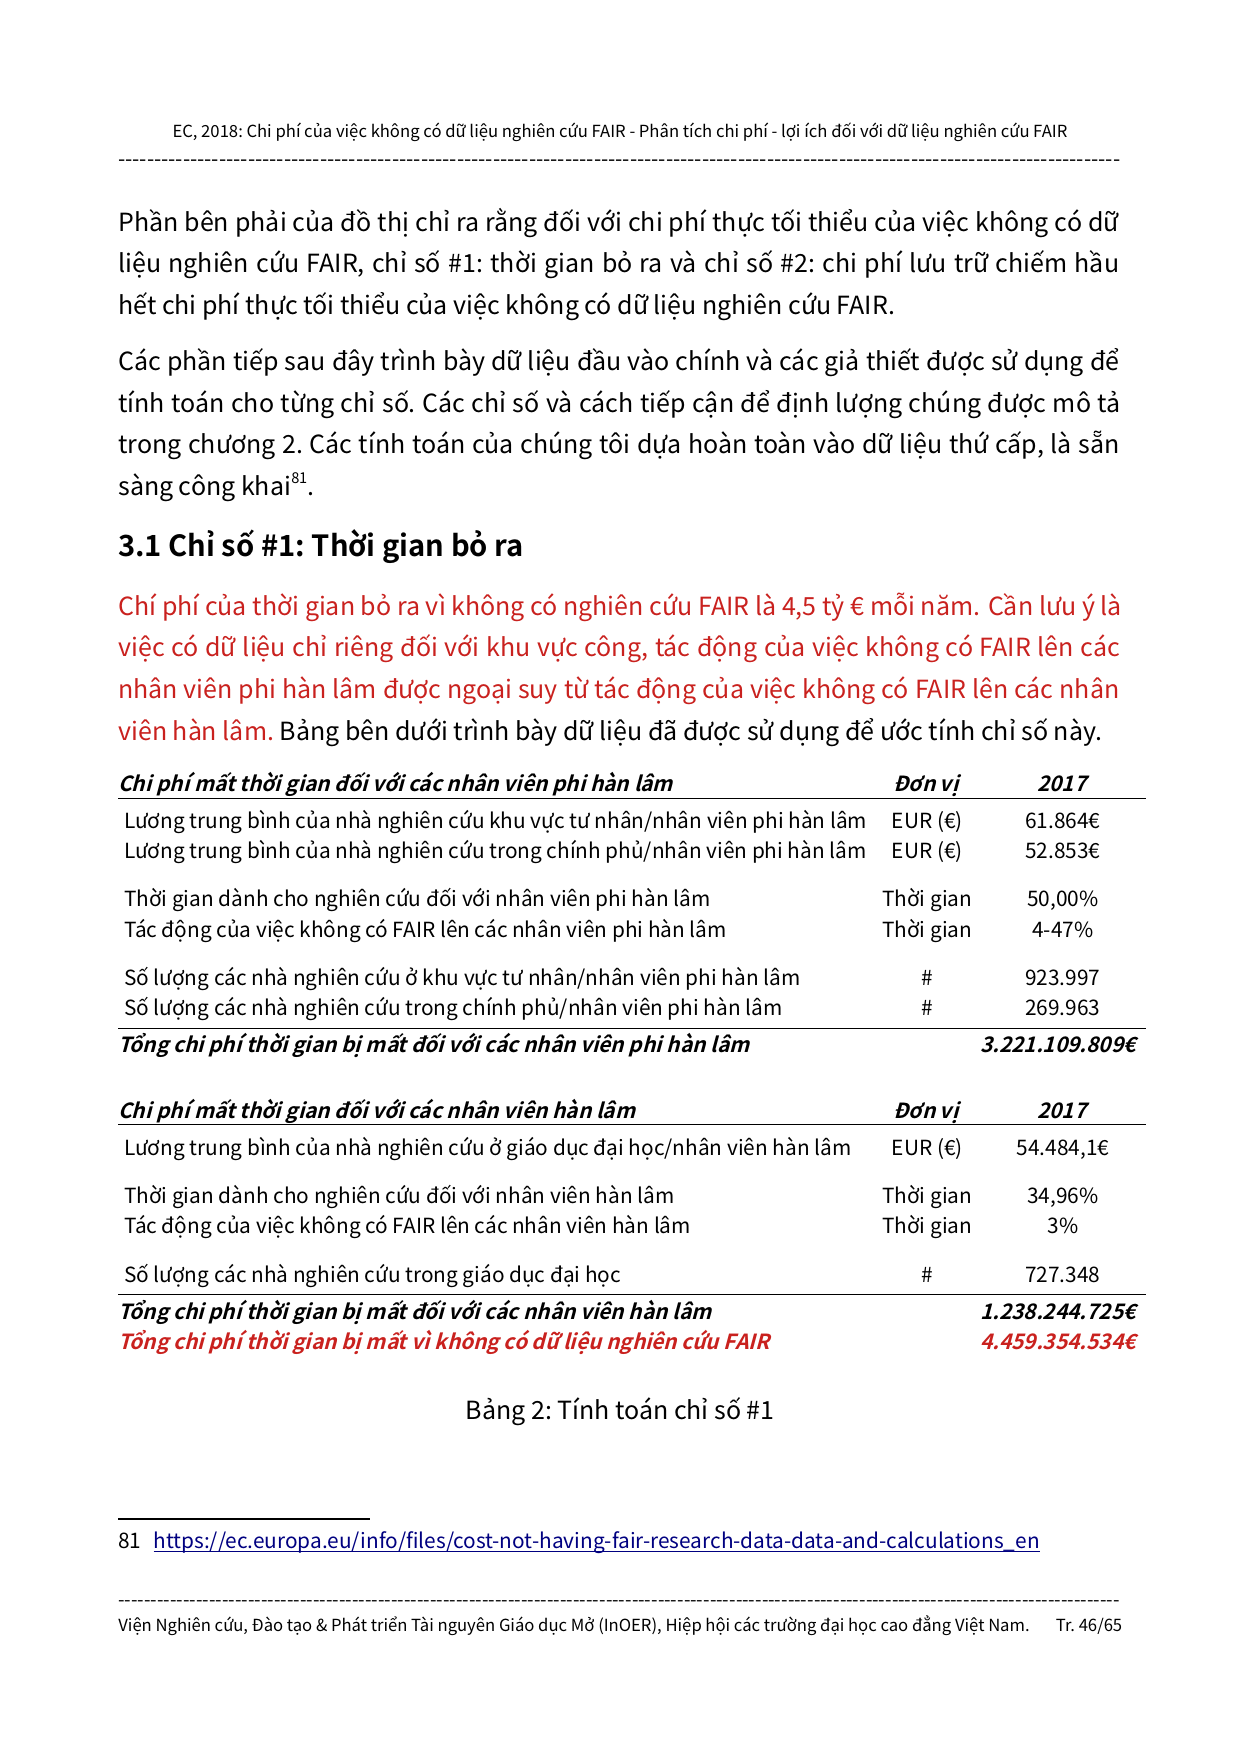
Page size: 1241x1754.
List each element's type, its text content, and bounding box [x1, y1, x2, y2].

table_cell 61.864€ 52.853€ 50,00% 4-47% 923.997 269.963 [980, 799, 1146, 1027]
text Phần bên phải của đồ thị chỉ ra rằng đối với chi phí thực tối thiểu của việc không có dữ liệu nghiên cứu FAIR, chỉ số #1: thời gian bỏ ra và chỉ số #2: chi phí lưu trữ chiếm hầu hết chi phí thực tối thiểu của việc không có dữ liệu nghiên cứu FAIR. [118, 202, 1122, 322]
table_header 2017 [980, 1094, 1146, 1124]
table_header Đơn vị [874, 767, 980, 797]
text https://ec.europa.eu/info/files/cost-not-having-fair-research-data-data-and-calculations_en [118, 1525, 1122, 1555]
table_cell 54.484,1€ 34,96% 3% 727.348 [980, 1125, 1146, 1294]
table_cell Tổng chi phí thời gian bị mất đối với các nhân viên phi hàn lâm [118, 1029, 874, 1059]
table_cell 1.238.244.725€ [980, 1295, 1146, 1325]
table_header Đơn vị [874, 1094, 980, 1124]
text 3.1 Chỉ số #1: Thời gian bỏ ra [118, 523, 1122, 565]
table_cell [874, 1295, 980, 1325]
table_header Chi phí mất thời gian đối với các nhân viên phi hàn lâm [118, 767, 874, 797]
table_cell Tổng chi phí thời gian bị mất vì không có dữ liệu nghiên cứu FAIR [118, 1325, 874, 1355]
table_cell [874, 1029, 980, 1059]
table_cell Tổng chi phí thời gian bị mất đối với các nhân viên hàn lâm [118, 1295, 874, 1325]
text Chí phí của thời gian bỏ ra vì không có nghiên cứu FAIR là 4,5 tỷ € mỗi năm. Cần lưu ý là việc có dữ liệu chỉ riêng đối với khu vực công, tác động của việc không có FAIR lên các nhân viên phi hàn lâm được ngoại suy từ tác động của việc không có FAIR lên các nhân viên hàn lâm. Bảng bên dưới trình bày dữ liệu đã được sử dụng để ước tính chỉ số này. [118, 586, 1122, 747]
table_cell 3.221.109.809€ [980, 1029, 1146, 1059]
table_cell Lương trung bình của nhà nghiên cứu ở giáo dục đại học/nhân viên hàn lâm Thời gian dành cho nghiên cứu đối với nhân viên hàn lâm Tác động của việc không có FAIR lên các nhân viên hàn lâm Số lượng các nhà nghiên cứu trong giáo dục đại học [118, 1125, 874, 1294]
text Các phần tiếp sau đây trình bày dữ liệu đầu vào chính và các giả thiết được sử dụng để tính toán cho từng chỉ số. Các chỉ số và cách tiếp cận để định lượng chúng được mô tả trong chương 2. Các tính toán của chúng tôi dựa hoàn toàn vào dữ liệu thứ cấp, là sẵn sàng công khai. [118, 342, 1122, 503]
table_cell EUR (€) EUR (€) Thời gian Thời gian # # [874, 799, 980, 1027]
table_cell EUR (€) Thời gian Thời gian # [874, 1125, 980, 1294]
table_header 2017 [980, 767, 1146, 797]
table_cell 4.459.354.534€ [980, 1325, 1146, 1355]
table_cell Lương trung bình của nhà nghiên cứu khu vực tư nhân/nhân viên phi hàn lâm Lương trung bình của nhà nghiên cứu trong chính phủ/nhân viên phi hàn lâm Thời gian dành cho nghiên cứu đối với nhân viên phi hàn lâm Tác động của việc không có FAIR lên các nhân viên phi hàn lâm Số lượng các nhà nghiên cứu ở khu vực tư nhân/nhân viên phi hàn lâm Số lượng các nhà nghiên cứu trong chính phủ/nhân viên phi hàn lâm [118, 799, 874, 1027]
table_header Chi phí mất thời gian đối với các nhân viên hàn lâm [118, 1094, 874, 1124]
table_cell [874, 1325, 980, 1355]
text Bảng 2: Tính toán chỉ số #1 [118, 1391, 1122, 1427]
